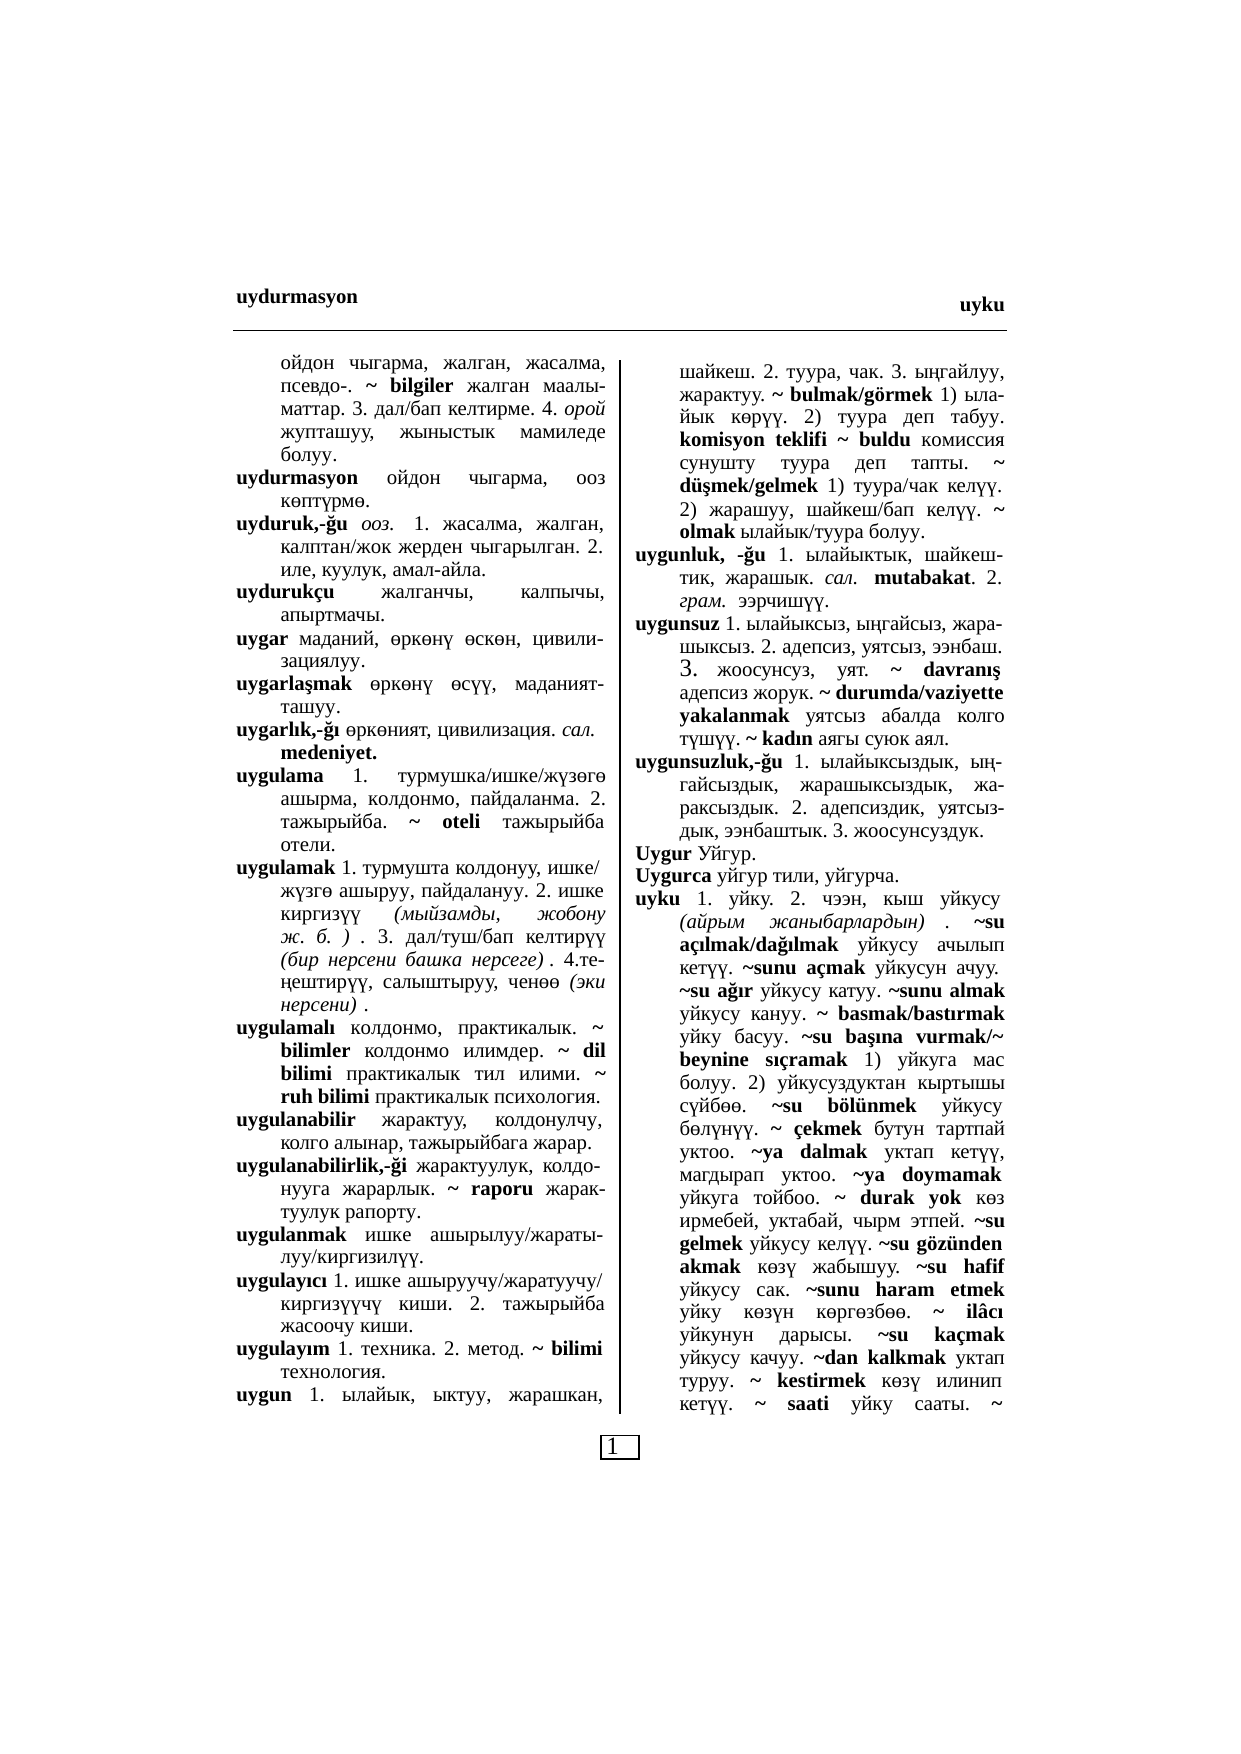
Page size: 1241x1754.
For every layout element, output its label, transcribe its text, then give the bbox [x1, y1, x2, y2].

text грам. ээрчишүү. [679, 589, 831, 612]
text 2) жарашуу, шайкеш/бап келүү. ~ olmak ылайык/туура болуу. [679, 498, 1005, 543]
text uygun 1. ылайык, ыктуу, жарашкан, [236, 1383, 606, 1406]
text уйкунун дарысы. ~su kaçmak уйкусу качуу. ~dan kalkmak уктап туруу. ~ kestirmek көзү илинип [679, 1323, 1005, 1392]
text гайсыздык, жарашыксыздык, жа- раксыздык. 2. адепсиздик, уятсыз- дык, ээнбаштык. 3. жоосунсуздук. [679, 773, 1004, 842]
list жоосунсуз, уят. ~ davranış [679, 658, 1005, 681]
text уйкуга тойбоо. ~ durak yok көз ирмебей, уктабай, чырм этпей. ~su gelmek уйкусу келүү. ~su gözünden [679, 1186, 1005, 1254]
text uydurukçu жалганчы, калпычы, апыртмачы. [236, 581, 606, 626]
text uygulayım 1. техника. 2. метод. ~ bilimi [236, 1337, 606, 1360]
text yakalanmak уятсыз абалда колго түшүү. ~ kadın аягы суюк аял. [679, 704, 1004, 750]
text uygulanmak ишке ашырылуу/жараты- [236, 1223, 606, 1246]
text технология. [280, 1360, 387, 1383]
text uygulanabilir жарактуу, колдонулчу, колго алынар, тажырыйбага жарар. [236, 1108, 606, 1154]
text uydurmasyon ойдон чыгарма, ооз көптүрмө. [236, 466, 606, 512]
text (айрым жаныбарлардын) . ~su açılmak/dağılmak уйкусу ачылып кетүү. ~sunu açmak уйкусун ачуу. [679, 910, 1005, 979]
text нууга жарарлык. ~ raporu жарак- туулук рапорту. [280, 1177, 606, 1223]
text бөлүнүү. ~ çekmek бутун тартпай уктоо. ~ya dalmak уктап кетүү, магдырап уктоо. ~ya doymamak [679, 1117, 1005, 1186]
text uygulayıcı 1. ишке ашыруучу/жаратуучу/ киргизүүчү киши. 2. тажырыйба [236, 1269, 606, 1314]
text beynine sıçramak 1) уйкуга мас болуу. 2) уйкусуздуктан кыртышы сүйбөө. ~su bölünmek уйкусу [679, 1048, 1004, 1117]
text uygar маданий, өркөнү өскөн, цивили- зациялуу. [236, 627, 606, 672]
text uyku [899, 292, 1065, 316]
text uygulama 1. турмушка/ишке/жүзөгө ашырма, колдонмо, пайдаланма. 2. тажырыйба. ~ oteli тажырыйба [236, 764, 606, 833]
text киргизүү (мыйзамды, жобону ж. б. ) . 3. дал/туш/бап келтирүү (бир нерсени башка нерсеге) . 4.те- [280, 902, 606, 971]
text ңештирүү, салыштыруу, ченөө (эки нерсени) . [280, 971, 606, 1016]
text uyduruk,-ğu ооз. 1. жасалма, жалган, калптан/жок жерден чыгарылган. 2. [236, 512, 606, 558]
text uygarlaşmak өркөнү өсүү, маданият- [236, 672, 606, 695]
text отели. [280, 833, 336, 856]
text Uygur Уйгур. [635, 842, 1045, 864]
text ~su ağır уйкусу катуу. ~sunu almak уйкусу кануу. ~ basmak/bastırmak уйку басуу. ~su başına vurmak/~ [679, 979, 1005, 1048]
text uygulamak 1. турмушта колдонуу, ишке/ жүзгө ашыруу, пайдалануу. 2. ишке [236, 856, 606, 902]
text uyku 1. уйку. 2. чээн, кыш уйкусу [635, 887, 1045, 910]
text шайкеш. 2. туура, чак. 3. ыңгайлуу, жарактуу. ~ bulmak/görmek 1) ыла- йык көрүү. 2) туура деп табуу. komisyon teklifi ~ buldu комиссия сунушту туура деп тапты. ~ düşmek/gelmek 1) туура/чак келүү. [679, 359, 1005, 497]
text uygunsuz 1. ылайыксыз, ыңгайсыз, жара- [635, 612, 1021, 635]
text жасоочу киши. [280, 1314, 414, 1337]
text адепсиз жорук. ~ durumda/vaziyette [679, 681, 1005, 704]
text ойдон чыгарма, жалган, жасалма, псевдо-. ~ bilgiler жалган маалы- маттар. 3. дал/бап келтирме. 4. орой жупташуу, жыныстык мамиледе болуу. [280, 350, 606, 466]
text луу/киргизилүү. [280, 1246, 425, 1269]
text uygulamalı колдонмо, практикалык. ~ [236, 1016, 606, 1039]
text uygulanabilirlik,-ği жарактуулук, колдо- [236, 1154, 606, 1177]
text шыксыз. 2. адепсиз, уятсыз, ээнбаш. [679, 635, 1005, 658]
text uygunluk, -ğu 1. ылайыктык, шайкеш- [635, 543, 1021, 566]
text uygunsuzluk,-ğu 1. ылайыксыздык, ың- [635, 750, 1045, 773]
text akmak көзү жабышуу. ~su hafif уйкусу сак. ~sunu haram etmek уйку көзүн көргөзбөө. ~ ilâcı [679, 1255, 1004, 1323]
text Uygurca уйгур тили, уйгурча. [635, 864, 1045, 887]
text uydurmasyon [236, 284, 359, 308]
text bilimler колдонмо илимдер. ~ dil bilimi практикалык тил илими. ~ ruh bilimi практикалык психология. [280, 1039, 606, 1108]
text иле, куулук, амал-айла. [280, 558, 489, 581]
text кетүү. ~ saati уйку сааты. ~ [679, 1392, 1005, 1415]
text ташуу. [280, 695, 341, 718]
text medeniyet. [280, 741, 377, 764]
text тик, жарашык. сал. mutabakat. 2. [679, 566, 1005, 589]
text uygarlık,-ğı өркөният, цивилизация. сал. [236, 718, 606, 741]
